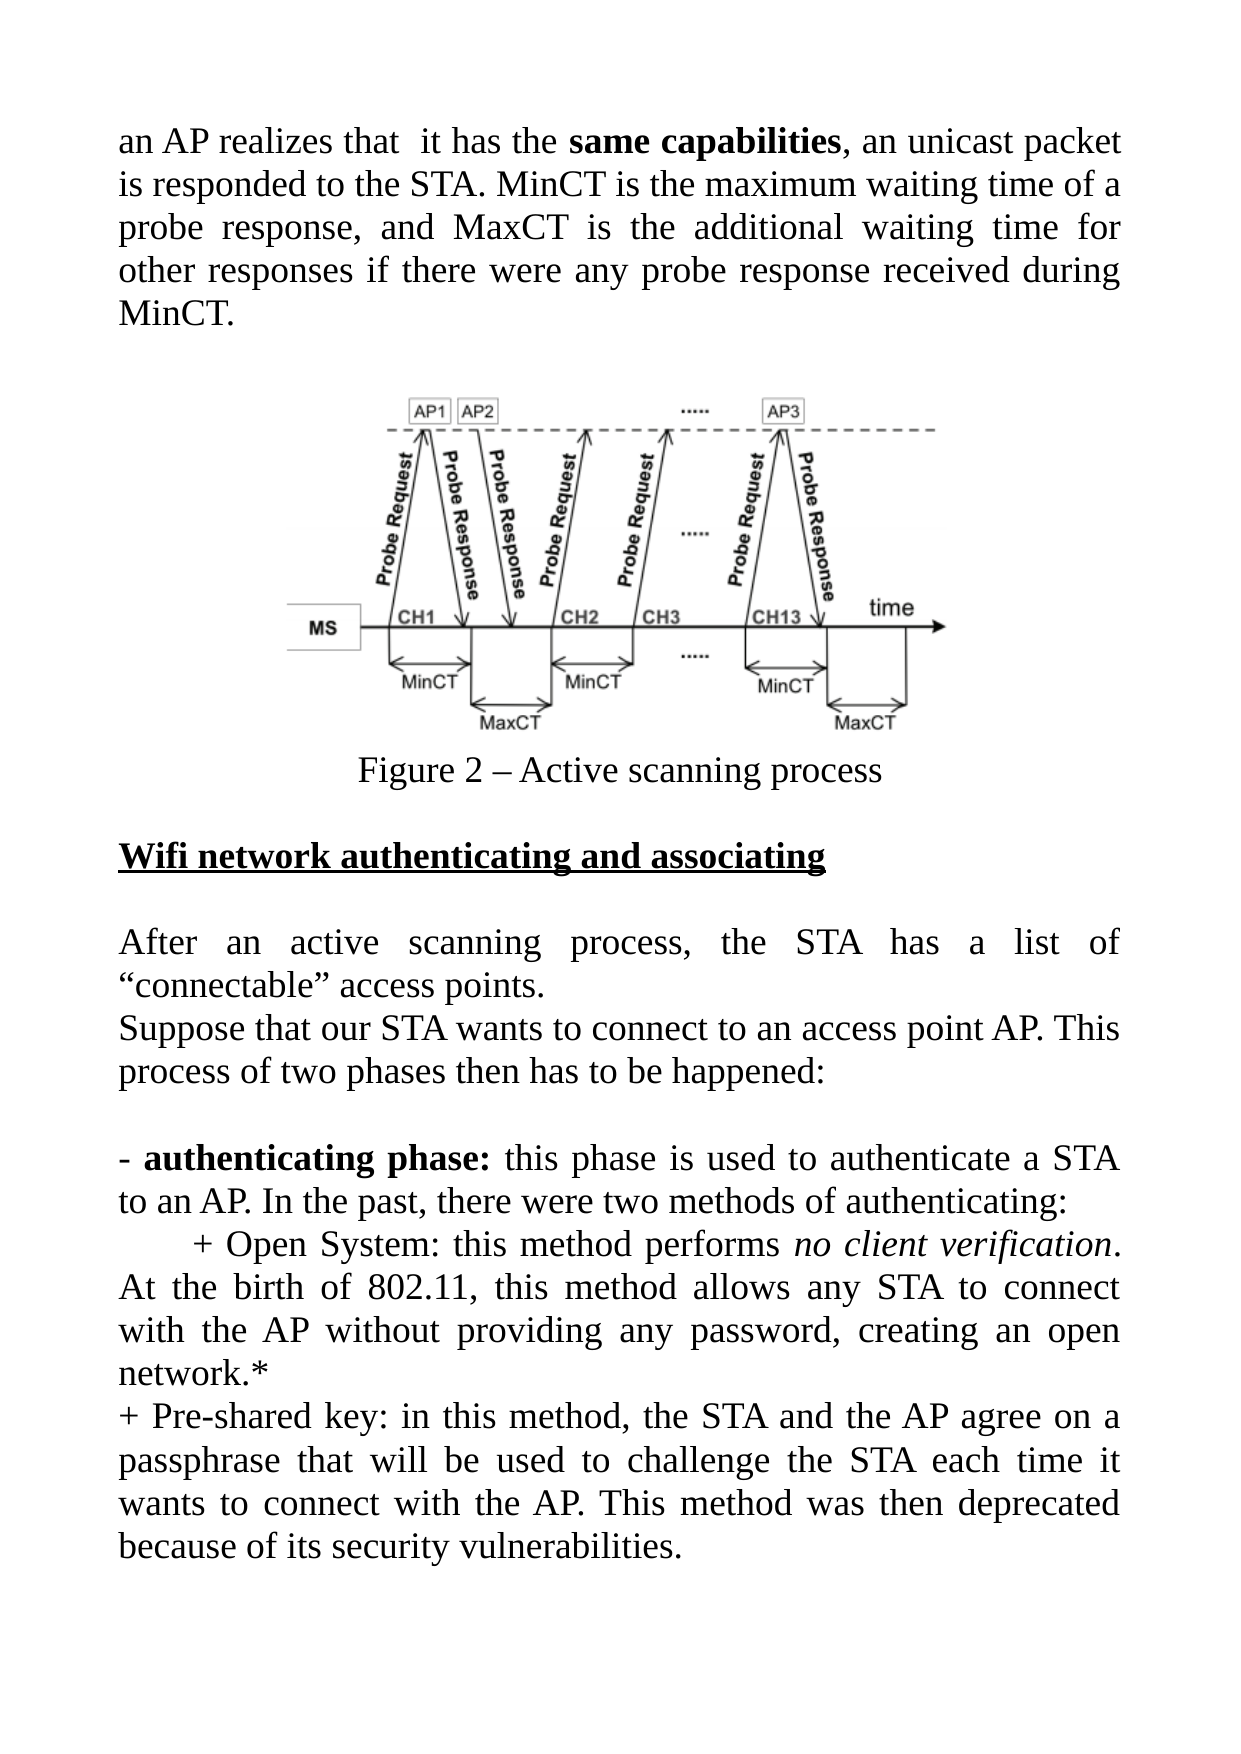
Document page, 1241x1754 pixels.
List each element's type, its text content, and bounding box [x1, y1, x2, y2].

text Wifi network authenticating and associating [118, 833, 1122, 876]
text + Pre-shared key: in this method, the STA and the AP agree on a passphrase that will be used to challenge the STA each time it wants to connect with the AP. This method was then deprecated because of its security vulnerabilities. [118, 1394, 1122, 1566]
text Suppose that our STA wants to connect to an access point AP. This process of two phases then has to be happened: [118, 1006, 1122, 1092]
text After an active scanning process, the STA has a list of “connectable” access points. [118, 919, 1122, 1006]
picture [270, 376, 971, 747]
text an AP realizes that it has the same capabilities, an unicast packet is responded to the STA. MinCT is the maximum waiting time of a probe response, and MaxCT is the additional waiting time for other responses if there were any probe response received during MinCT. [118, 118, 1122, 334]
text Figure 2 – Active scanning process [118, 747, 1122, 790]
text - authenticating phase: this phase is used to authenticate a STA to an AP. In the past, there were two methods of authenticating: [118, 1135, 1122, 1221]
text + Open System: this method performs no client verification. At the birth of 802.11, this method allows any STA to connect with the AP without providing any password, creating an open network.* [118, 1221, 1122, 1394]
